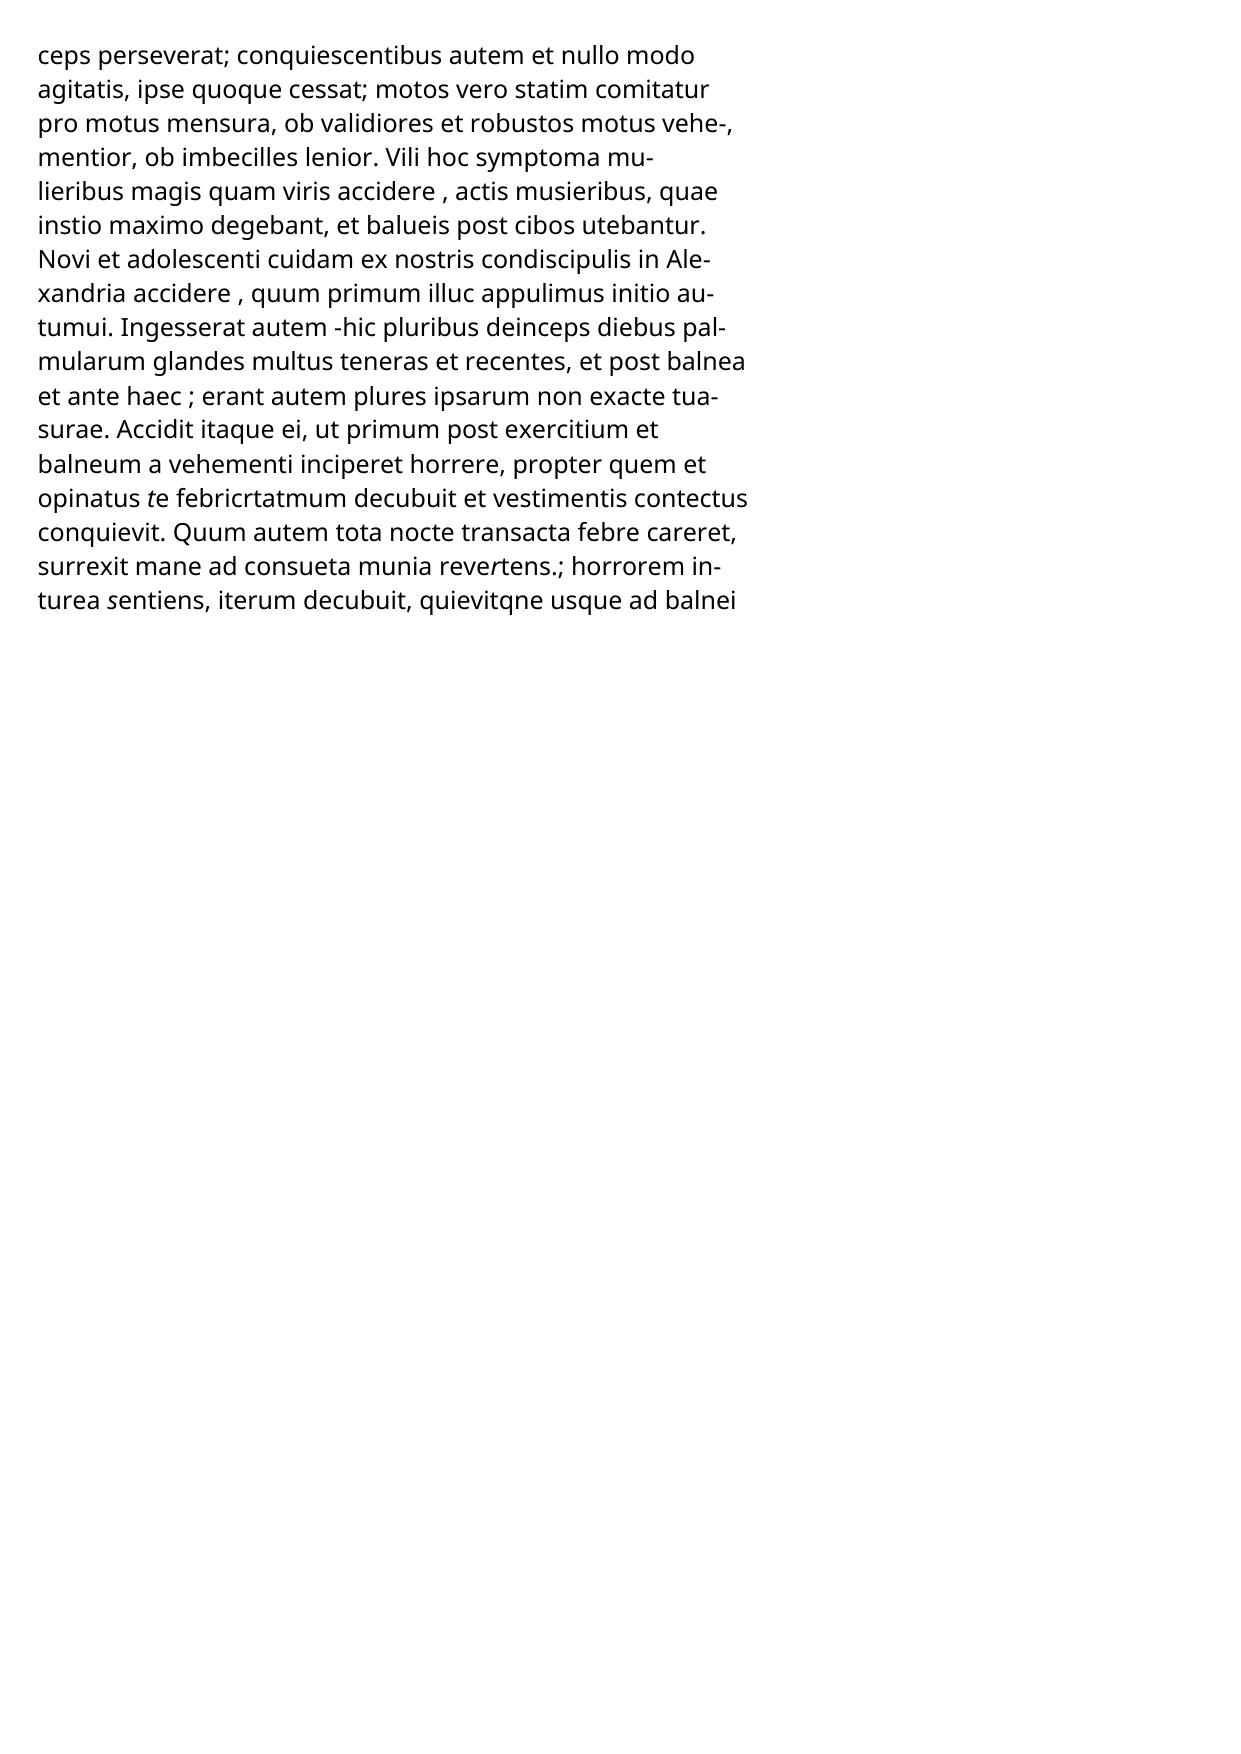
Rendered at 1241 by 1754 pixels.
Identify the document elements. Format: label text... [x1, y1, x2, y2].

text ceps perseverat; conquiescentibus autem et nullo modo agitatis, ipse quoque cessat; motos vero statim comitatur pro motus mensura, ob validiores et robustos motus vehe-, mentior, ob imbecilles lenior. Vili hoc symptoma mu- lieribus magis quam viris accidere , actis musieribus, quae instio maximo degebant, et balueis post cibos utebantur. Novi et adolescenti cuidam ex nostris condiscipulis in Ale- xandria accidere , quum primum illuc appulimus initio au- tumui. Ingesserat autem -hic pluribus deinceps diebus pal- mularum glandes multus teneras et recentes, et post balnea et ante haec ; erant autem plures ipsarum non exacte tua- surae. Accidit itaque ei, ut primum post exercitium et balneum a vehementi inciperet horrere, propter quem et opinatus te febricrtatmum decubuit et vestimentis contectus conquievit. Quum autem tota nocte transacta febre careret, surrexit mane ad consueta munia revertens.; horrorem in- turea sentiens, iterum decubuit, quievitqne usque ad balnei [37, 37, 1203, 617]
